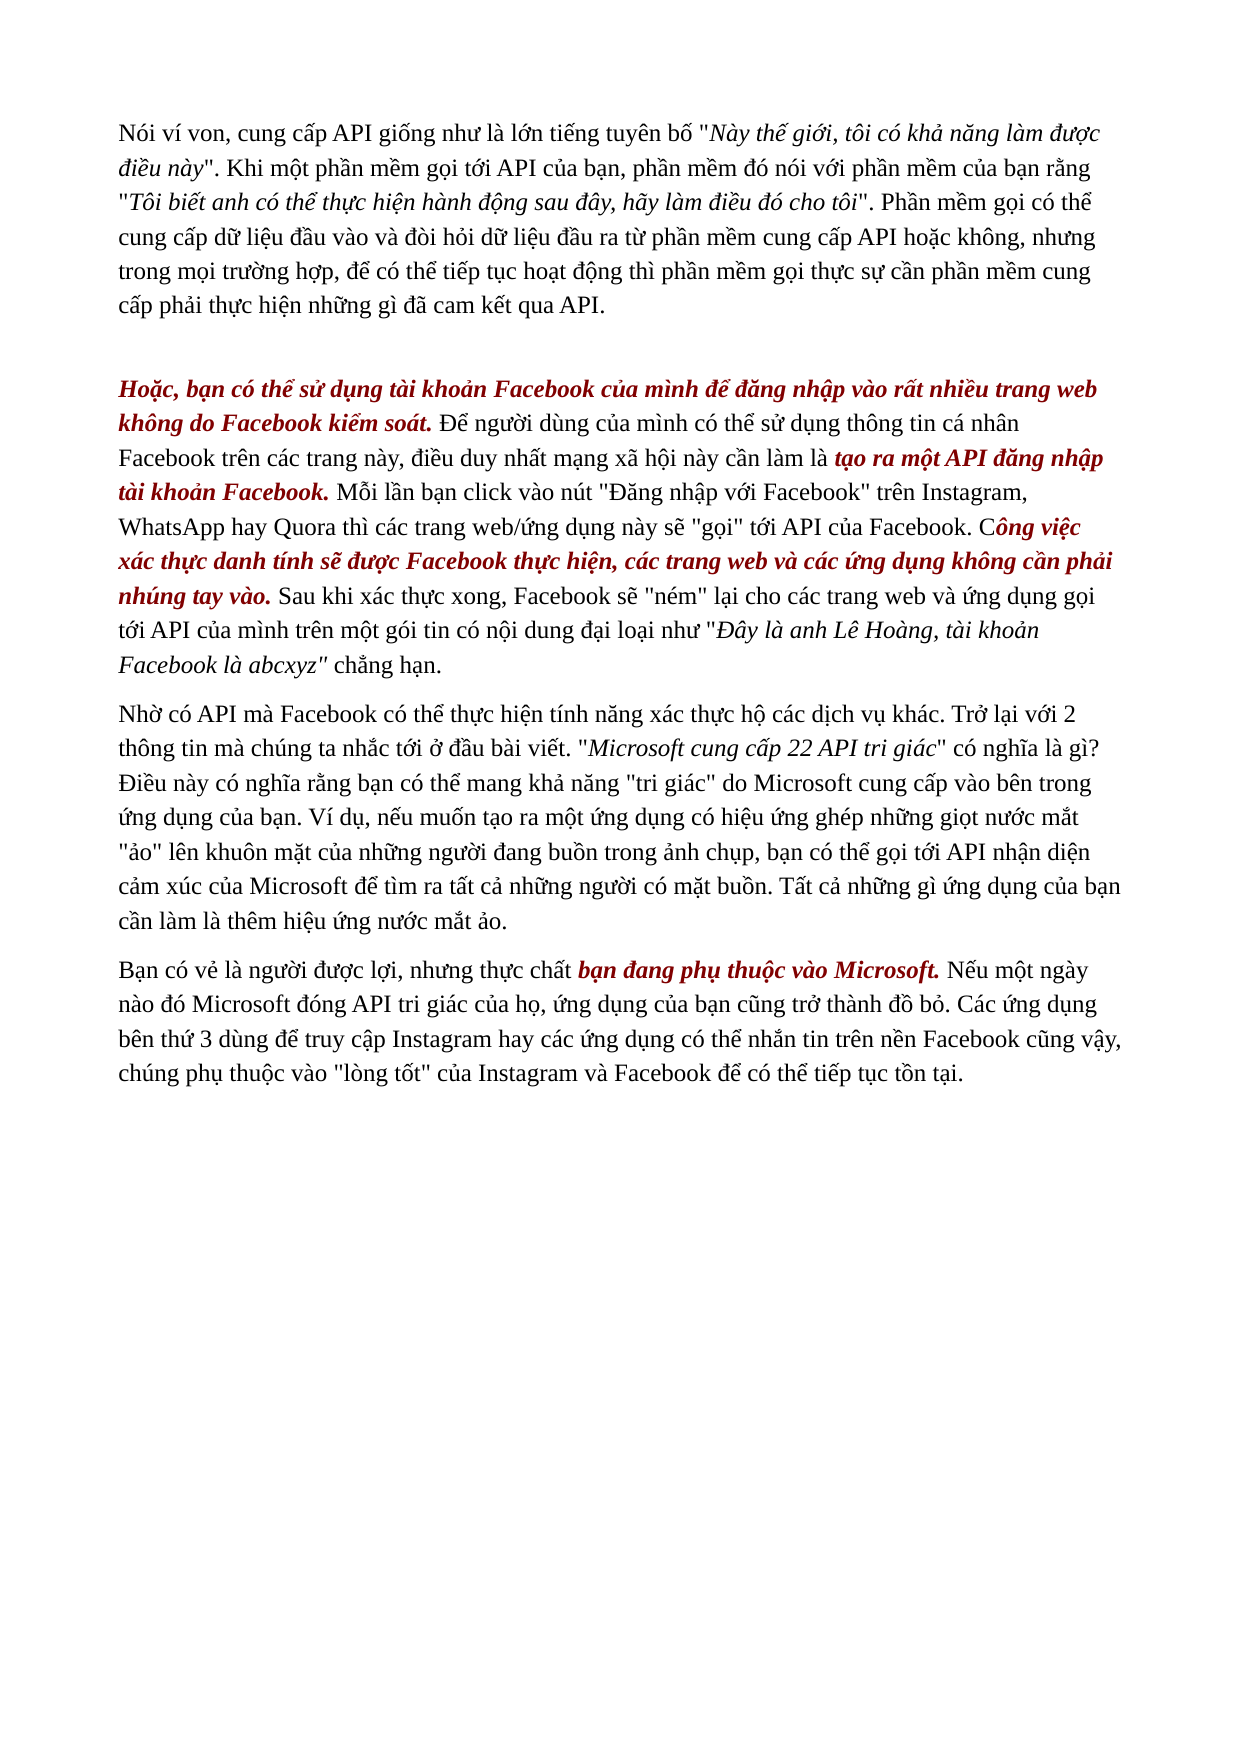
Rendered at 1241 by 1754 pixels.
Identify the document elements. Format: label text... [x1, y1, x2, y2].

text Bạn có vẻ là người được lợi, nhưng thực chất bạn đang phụ thuộc vào Microsoft. Nếu một ngày nào đó Microsoft đóng API tri giác của họ, ứng dụng của bạn cũng trở thành đồ bỏ. Các ứng dụng bên thứ 3 dùng để truy cập Instagram hay các ứng dụng có thể nhắn tin trên nền Facebook cũng vậy, chúng phụ thuộc vào "lòng tốt" của Instagram và Facebook để có thể tiếp tục tồn tại. [118, 955, 1122, 1087]
text Hoặc, bạn có thể sử dụng tài khoản Facebook của mình để đăng nhập vào rất nhiều trang web không do Facebook kiểm soát. Để người dùng của mình có thể sử dụng thông tin cá nhân Facebook trên các trang này, điều duy nhất mạng xã hội này cần làm là tạo ra một API đăng nhập tài khoản Facebook. Mỗi lần bạn click vào nút "Đăng nhập với Facebook" trên Instagram, WhatsApp hay Quora thì các trang web/ứng dụng này sẽ "gọi" tới API của Facebook. Công việc xác thực danh tính sẽ được Facebook thực hiện, các trang web và các ứng dụng không cần phải nhúng tay vào. Sau khi xác thực xong, Facebook sẽ "ném" lại cho các trang web và ứng dụng gọi tới API của mình trên một gói tin có nội dung đại loại như "Đây là anh Lê Hoàng, tài khoản Facebook là abcxyz" chẳng hạn. [118, 374, 1122, 679]
text Nhờ có API mà Facebook có thể thực hiện tính năng xác thực hộ các dịch vụ khác. Trở lại với 2 thông tin mà chúng ta nhắc tới ở đầu bài viết. "Microsoft cung cấp 22 API tri giác" có nghĩa là gì? Điều này có nghĩa rằng bạn có thể mang khả năng "tri giác" do Microsoft cung cấp vào bên trong ứng dụng của bạn. Ví dụ, nếu muốn tạo ra một ứng dụng có hiệu ứng ghép những giọt nước mắt "ảo" lên khuôn mặt của những người đang buồn trong ảnh chụp, bạn có thể gọi tới API nhận diện cảm xúc của Microsoft để tìm ra tất cả những người có mặt buồn. Tất cả những gì ứng dụng của bạn cần làm là thêm hiệu ứng nước mắt ảo. [118, 699, 1122, 934]
text Nói ví von, cung cấp API giống như là lớn tiếng tuyên bố "Này thế giới, tôi có khả năng làm được điều này". Khi một phần mềm gọi tới API của bạn, phần mềm đó nói với phần mềm của bạn rằng "Tôi biết anh có thể thực hiện hành động sau đây, hãy làm điều đó cho tôi". Phần mềm gọi có thể cung cấp dữ liệu đầu vào và đòi hỏi dữ liệu đầu ra từ phần mềm cung cấp API hoặc không, nhưng trong mọi trường hợp, để có thể tiếp tục hoạt động thì phần mềm gọi thực sự cần phần mềm cung cấp phải thực hiện những gì đã cam kết qua API. [118, 118, 1122, 319]
